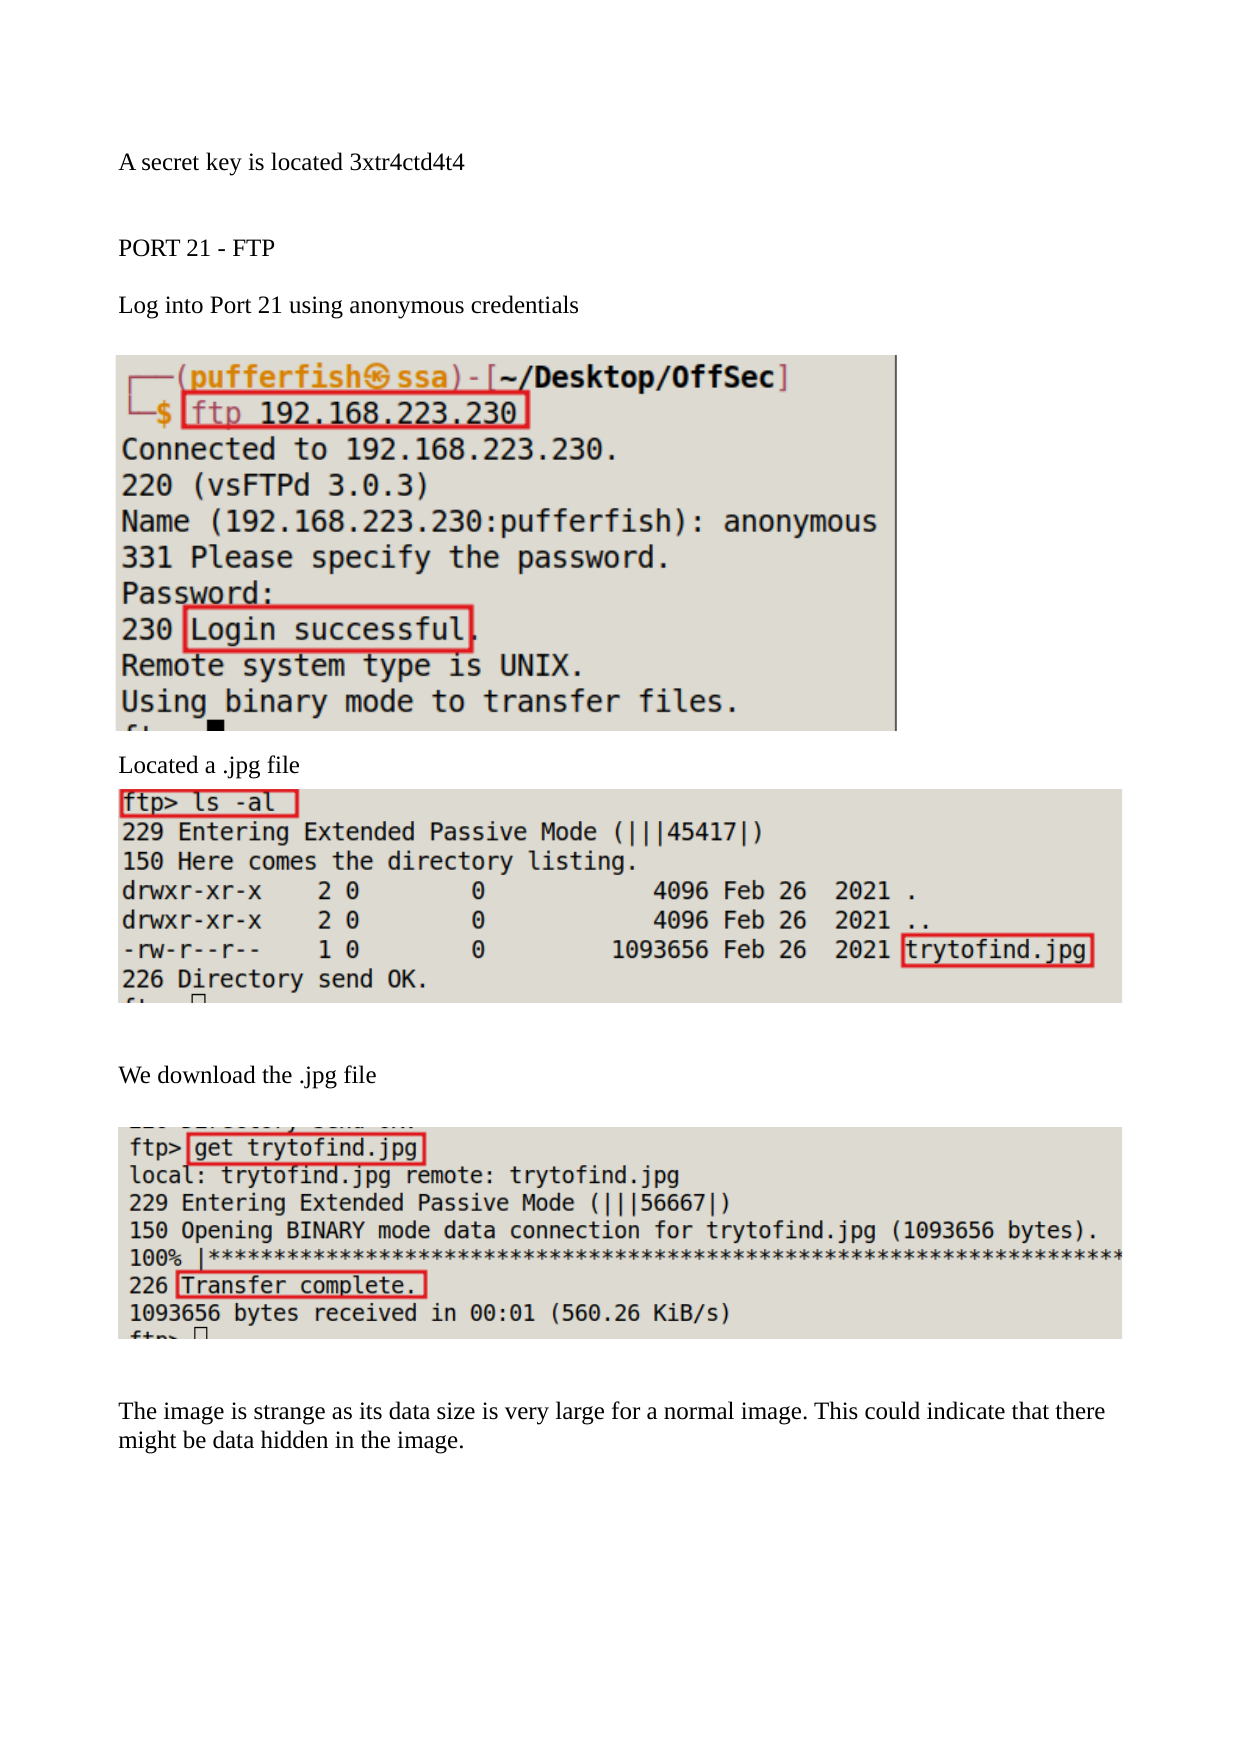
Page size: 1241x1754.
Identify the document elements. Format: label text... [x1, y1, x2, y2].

text PORT 21 - FTP [118, 233, 1122, 262]
text A secret key is located 3xtr4ctd4t4 [118, 147, 1122, 176]
text Located a .jpg file [118, 751, 1122, 779]
picture [115, 355, 897, 731]
text Log into Port 21 using anonymous credentials [118, 291, 1122, 319]
picture [118, 789, 1123, 1003]
text The image is strange as its data size is very large for a normal image. This could indicate that there might be data hidden in the image. [118, 1396, 1122, 1453]
picture [118, 1127, 1123, 1339]
text We download the .jpg file [118, 1060, 1122, 1088]
